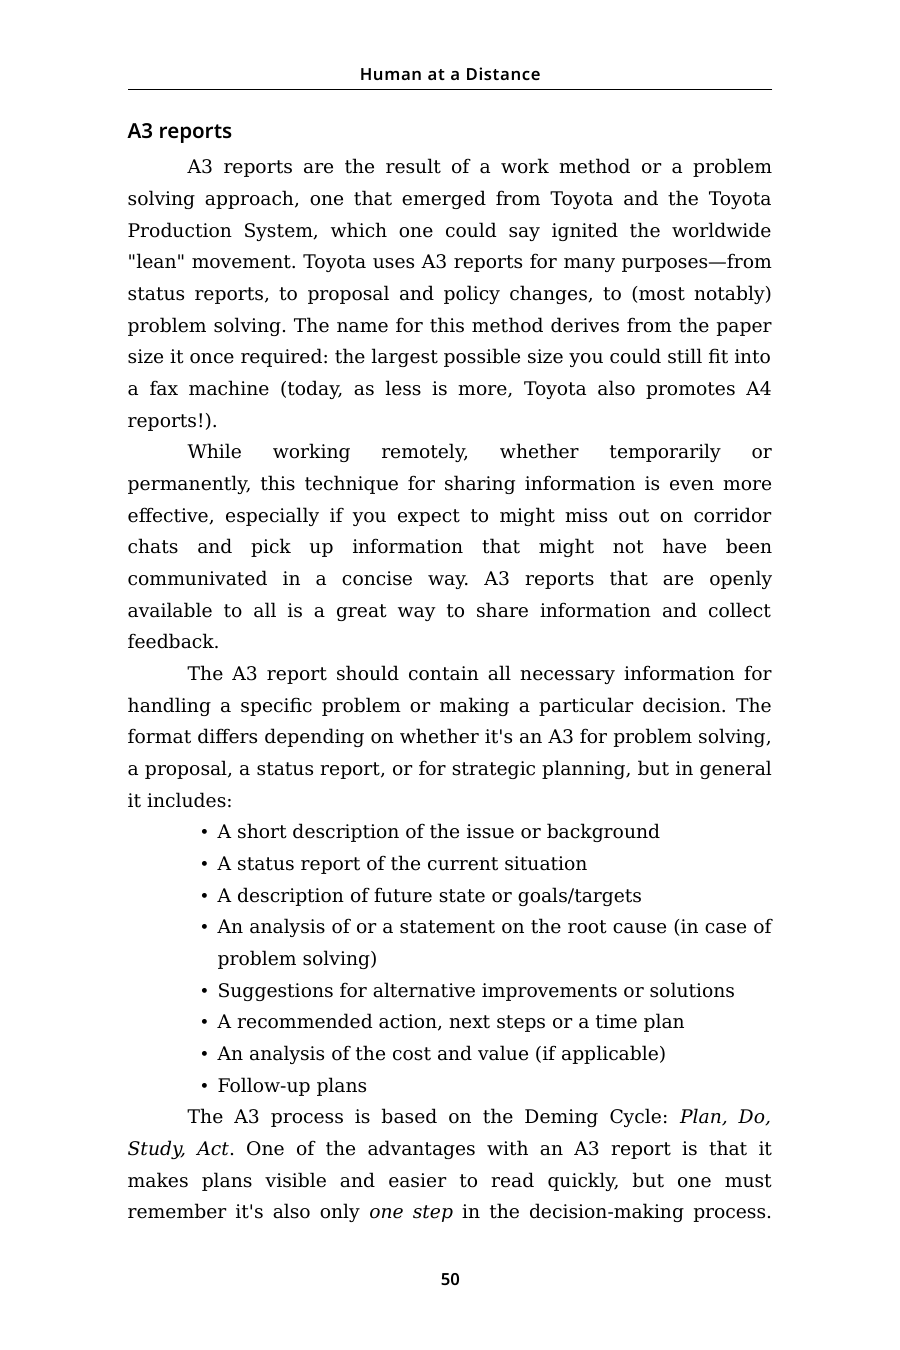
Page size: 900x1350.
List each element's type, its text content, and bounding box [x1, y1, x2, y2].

list An analysis of or a statement on the root cause (in case of problem solving) [201, 916, 772, 970]
list An analysis of the cost and value (if applicable) [201, 1043, 772, 1065]
list A description of future state or goals/targets [201, 885, 772, 907]
text While working remotely, whether temporarily or permanently, this technique for sharing information is even more effective, especially if you expect to might miss out on corridor chats and pick up information that might not have been communivated in a concise way. A3 reports that are openly available to all is a great way to share information and collect feedback. [127, 441, 772, 653]
list Suggestions for alternative improvements or solutions [201, 980, 772, 1002]
text The A3 process is based on the Deming Cycle: Plan, Do, Study, Act. One of the advantages with an A3 report is that it makes plans visible and easier to read quickly, but one must remember it's also only one step in the decision-making process. [127, 1106, 772, 1223]
subtitle A3 reports [127, 118, 772, 144]
list A status report of the current situation [201, 853, 772, 875]
text The A3 report should contain all necessary information for handling a specific problem or making a particular decision. The format differs depending on whether it's an A3 for problem solving, a proposal, a status report, or for strategic planning, but in general it includes: [127, 663, 772, 812]
text A3 reports are the result of a work method or a problem solving approach, one that emerged from Toyota and the Toyota Production System, which one could say ignited the worldwide "lean" movement. Toyota uses A3 reports for many purposes—from status reports, to proposal and policy changes, to (most notably) problem solving. The name for this method derives from the paper size it once required: the largest possible size you could still fit into a fax machine (today, as less is more, Toyota also promotes A4 reports!). [127, 156, 772, 432]
list Follow-up plans [201, 1075, 772, 1097]
list A recommended action, next steps or a time plan [201, 1011, 772, 1033]
list A short description of the issue or background [201, 821, 772, 843]
